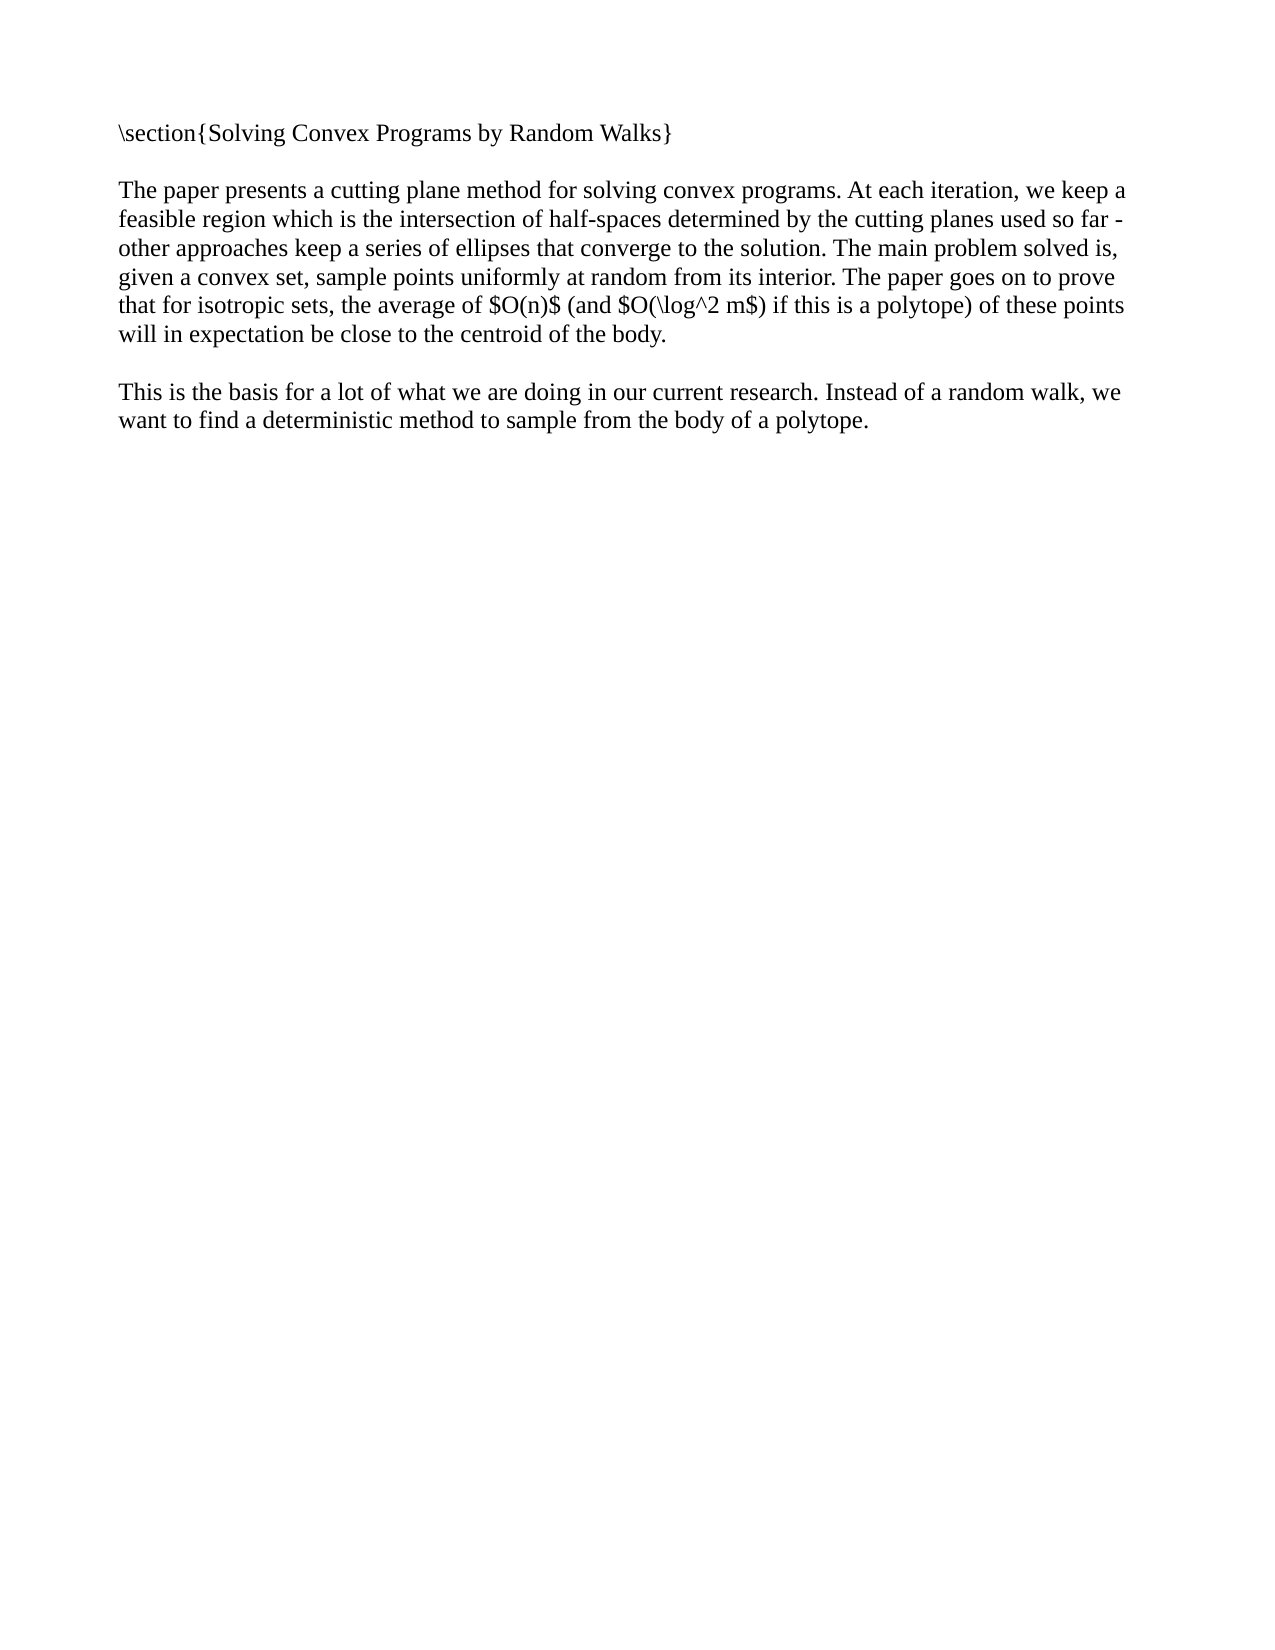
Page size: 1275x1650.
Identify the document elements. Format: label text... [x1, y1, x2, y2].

text The paper presents a cutting plane method for solving convex programs. At each iteration, we keep a feasible region which is the intersection of half-spaces determined by the cutting planes used so far - other approaches keep a series of ellipses that converge to the solution. The main problem solved is, given a convex set, sample points uniformly at random from its interior. The paper goes on to prove that for isotropic sets, the average of $O(n)$ (and $O(\log^2 m$) if this is a polytope) of these points will in expectation be close to the centroid of the body. [118, 176, 1157, 348]
text \section{Solving Convex Programs by Random Walks} [118, 118, 1157, 147]
text This is the basis for a lot of what we are doing in our current research. Instead of a random walk, we want to find a deterministic method to sample from the body of a polytope. [118, 377, 1157, 434]
